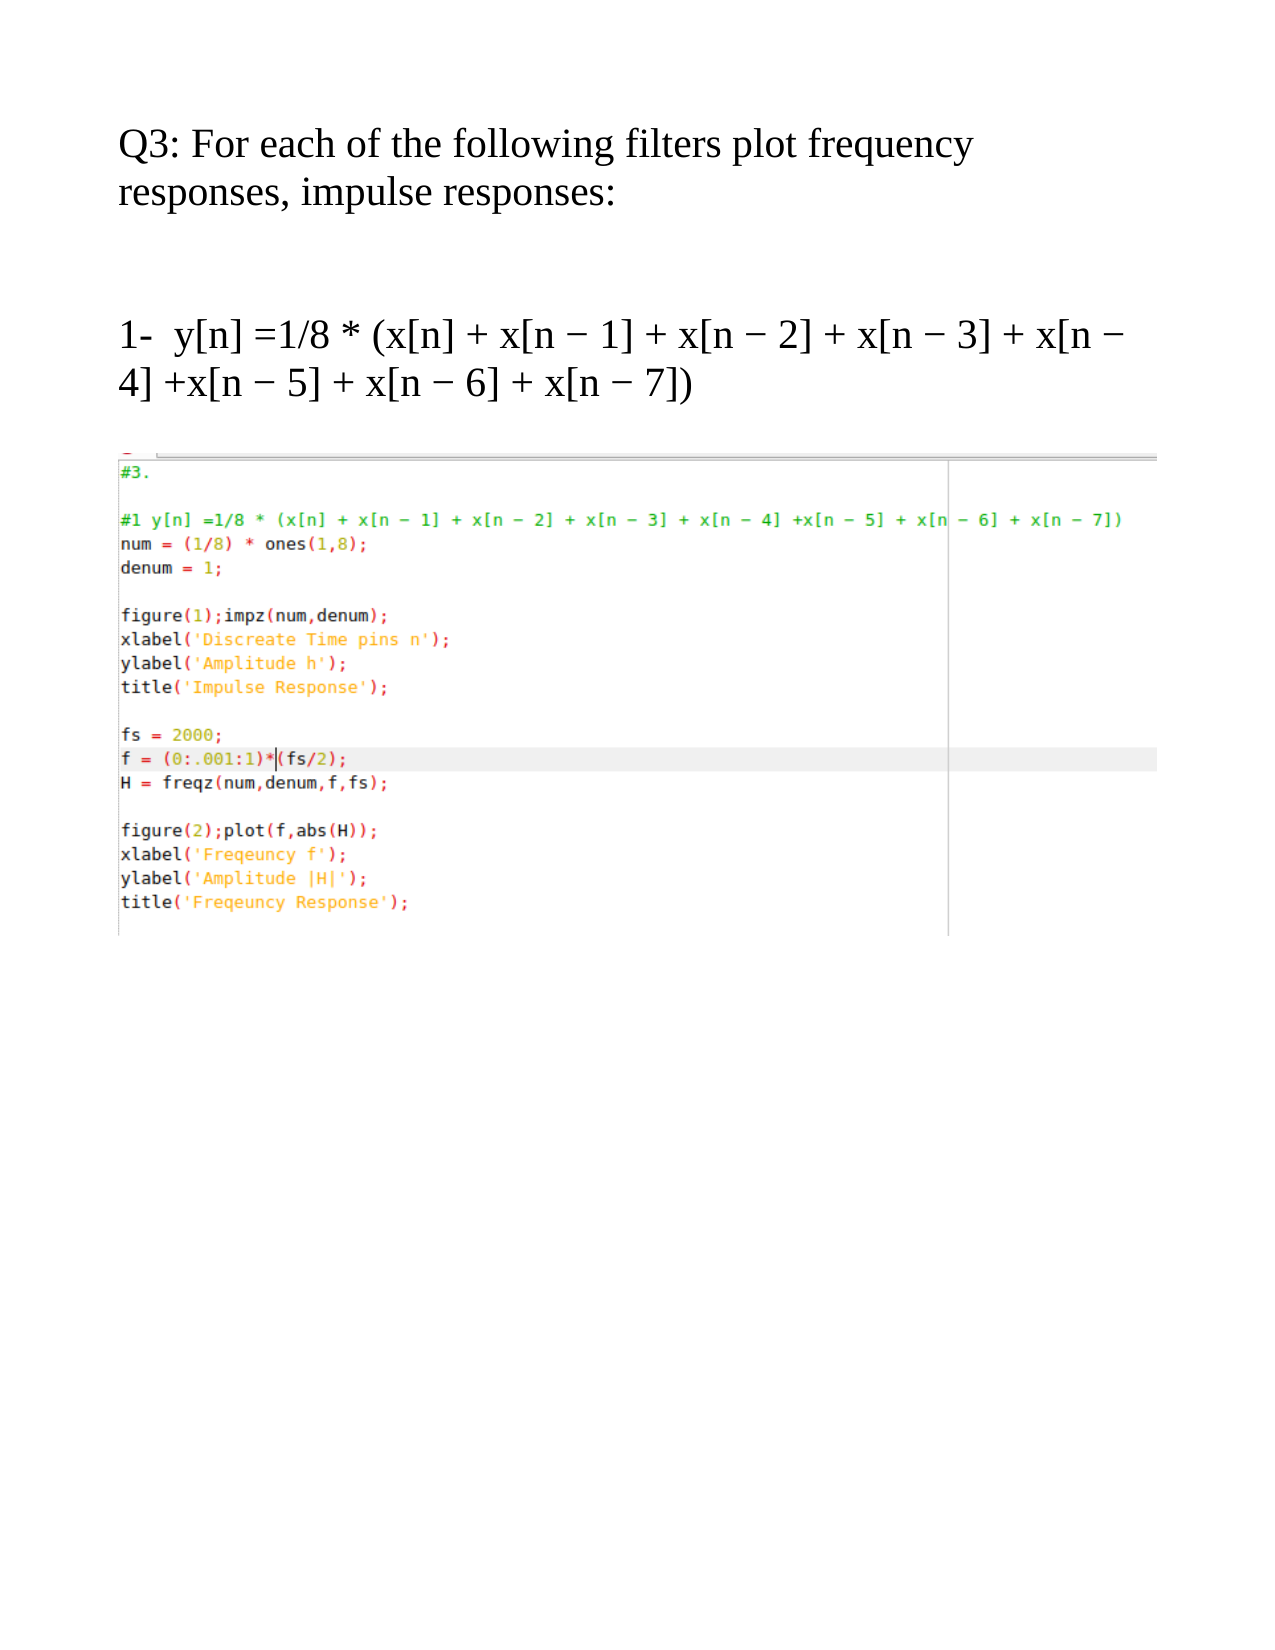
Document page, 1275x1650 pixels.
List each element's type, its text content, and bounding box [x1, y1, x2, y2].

text Q3: For each of the following filters plot frequency responses, impulse responses: [118, 118, 1157, 214]
picture [118, 453, 1157, 936]
text 1- y[n] =1/8 * (x[n] + x[n − 1] + x[n − 2] + x[n − 3] + x[n − 4] +x[n − 5] + x[n − 6] + x[n − 7]) [118, 310, 1157, 406]
